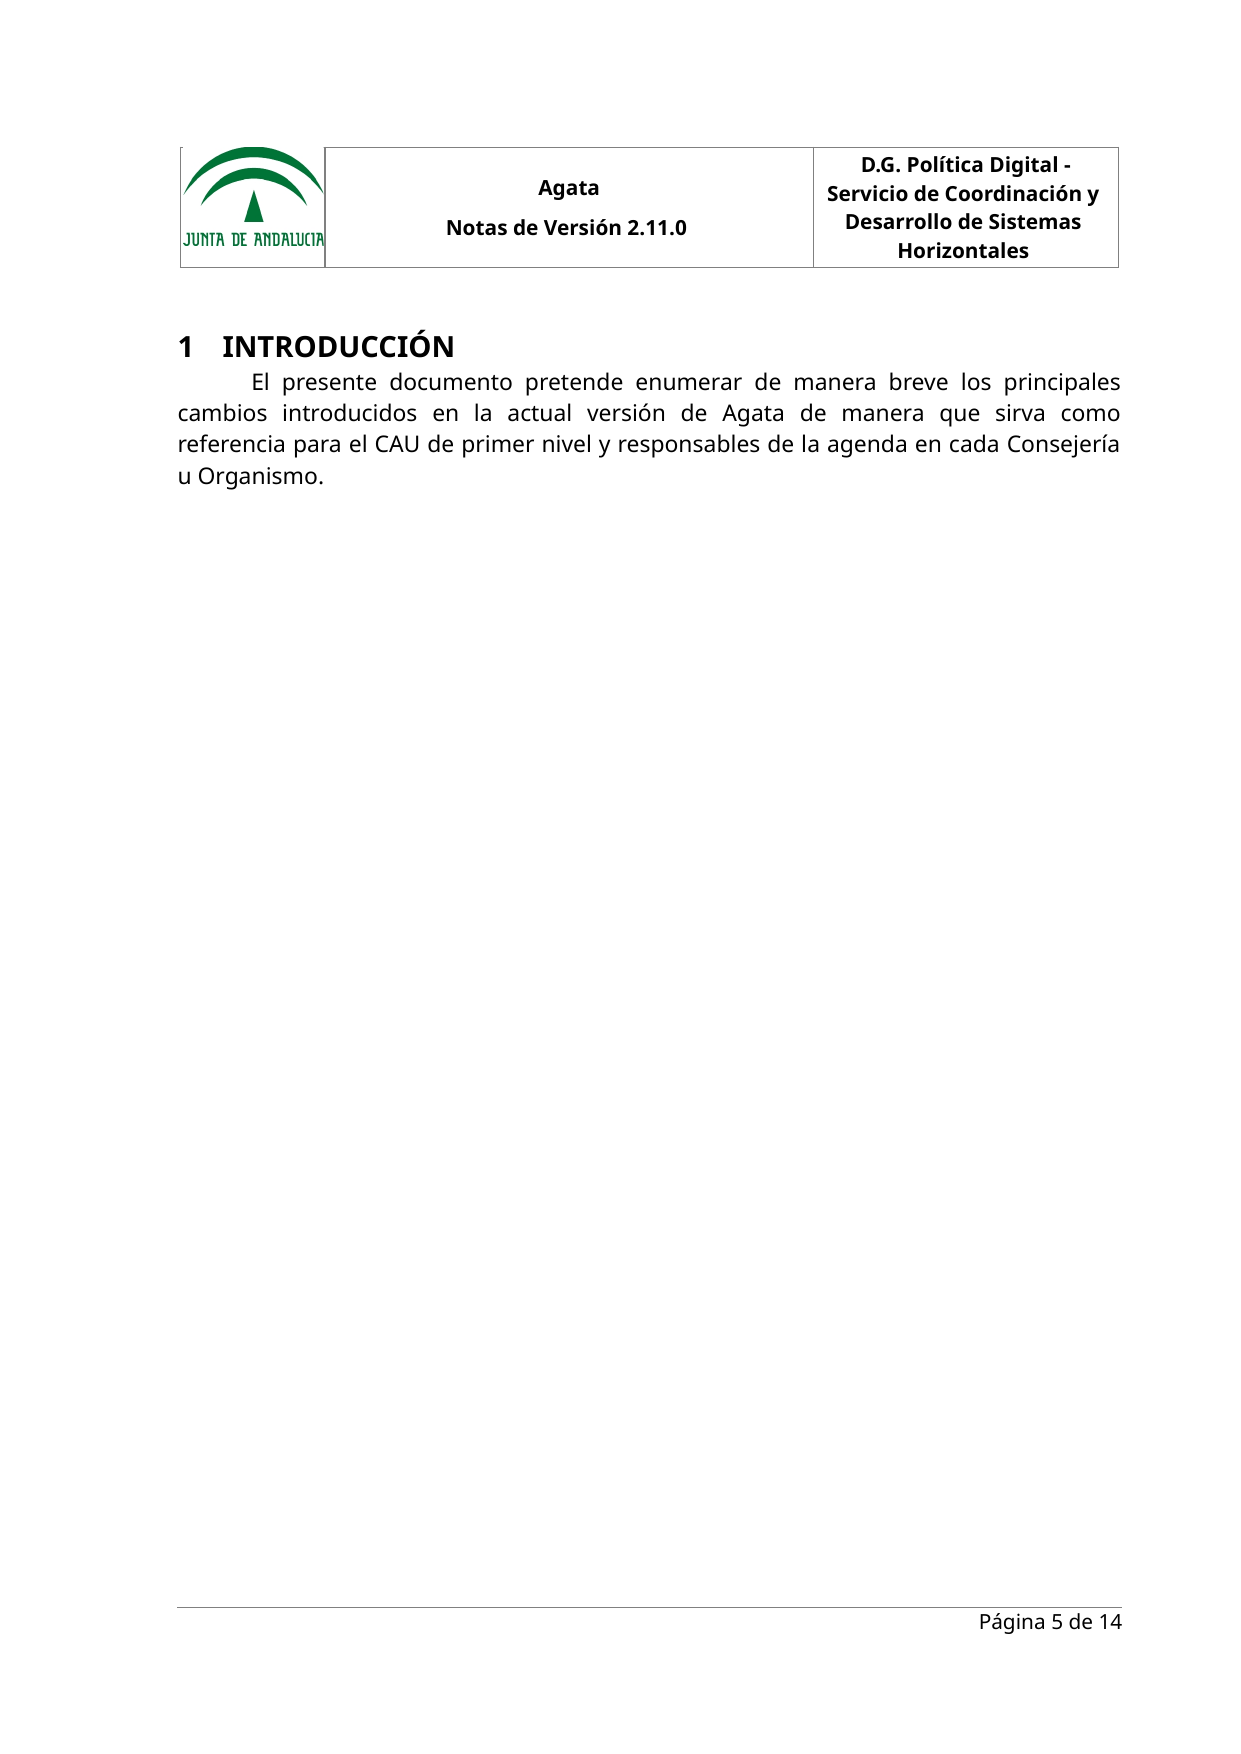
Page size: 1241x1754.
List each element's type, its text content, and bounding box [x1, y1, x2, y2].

subtitle INTRODUCCIÓN [177, 326, 1122, 366]
text El presente documento pretende enumerar de manera breve los principales cambios introducidos en la actual versión de Agata de manera que sirva como referencia para el CAU de primer nivel y responsables de la agenda en cada Consejería u Organismo. [177, 366, 1122, 491]
picture [183, 147, 324, 246]
